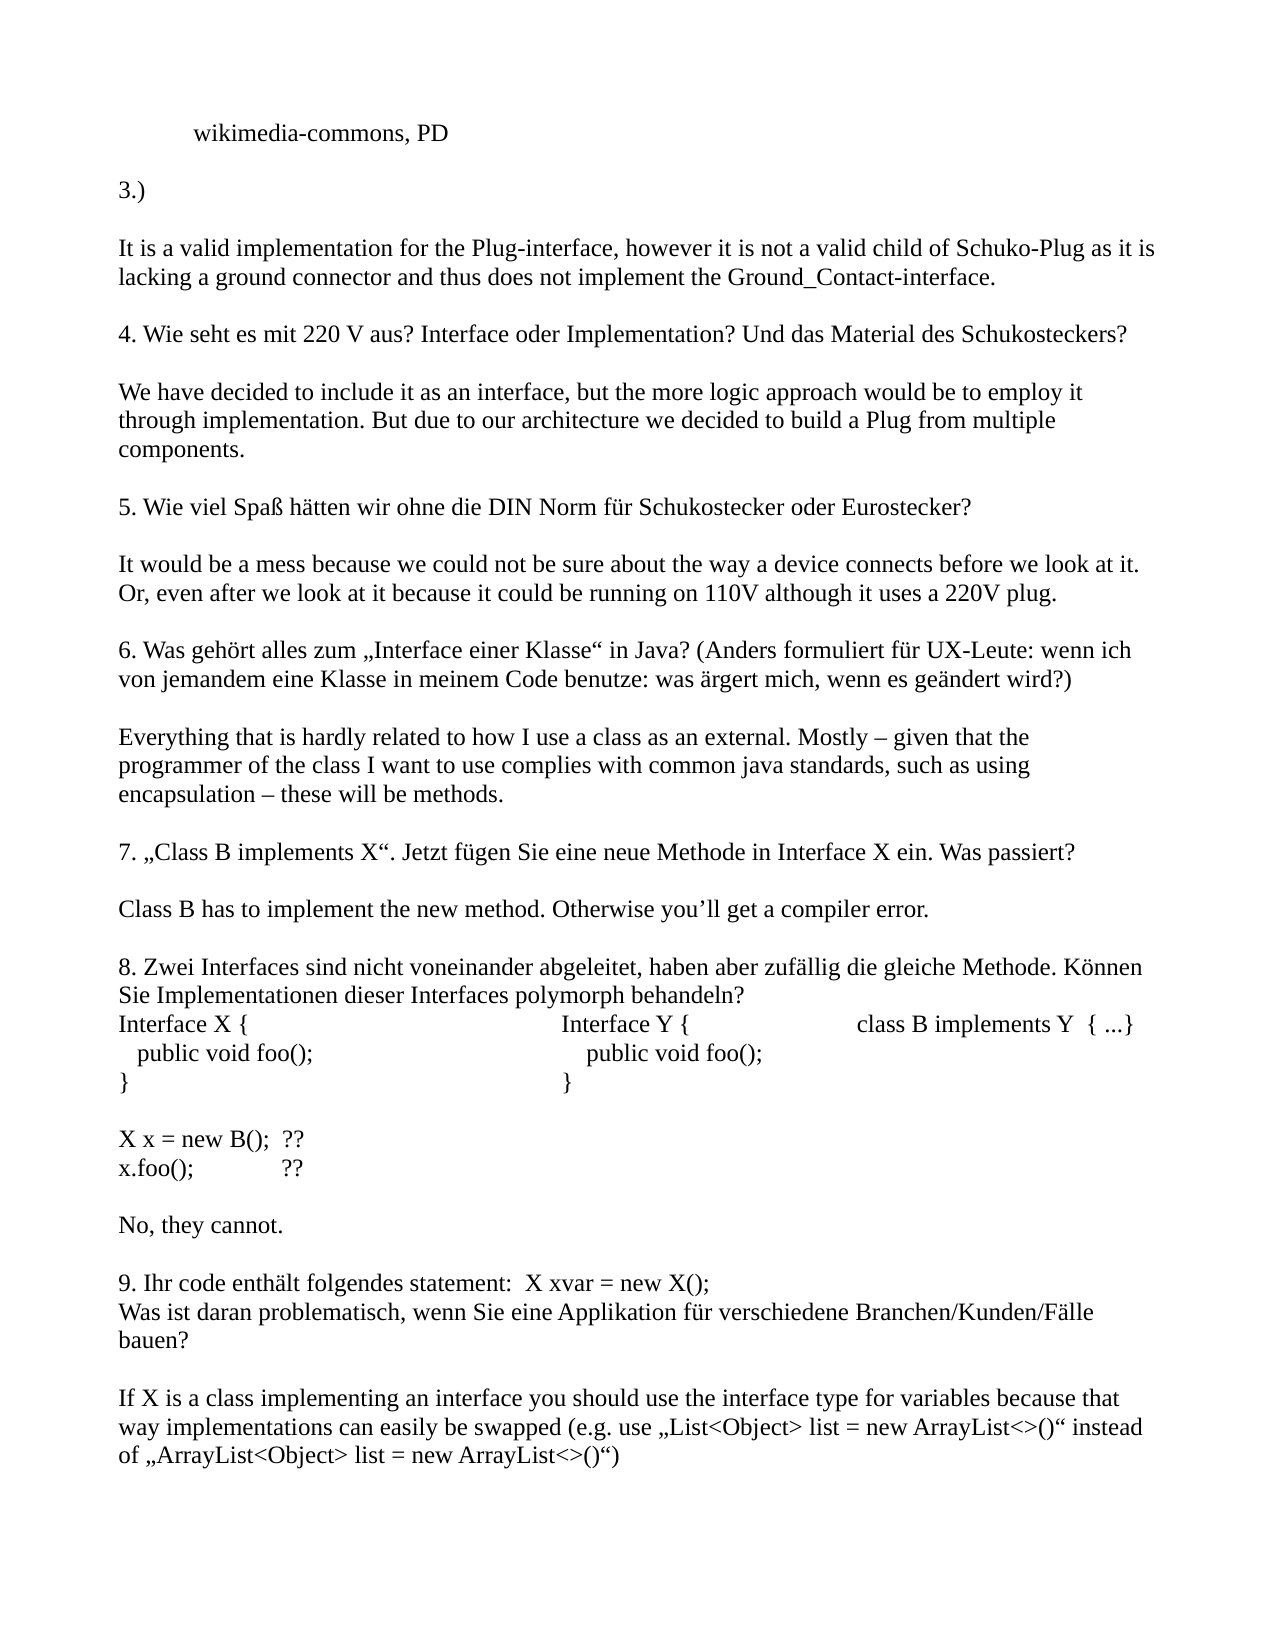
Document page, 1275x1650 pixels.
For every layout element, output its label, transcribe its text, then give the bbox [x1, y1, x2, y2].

text X x = new B(); ?? [118, 1124, 1157, 1153]
text 7. „Class B implements X“. Jetzt fügen Sie eine neue Methode in Interface X ein. Was passiert? [118, 837, 1157, 866]
text No, they cannot. [118, 1211, 1157, 1239]
text Everything that is hardly related to how I use a class as an external. Mostly – given that the programmer of the class I want to use complies with common java standards, such as using encapsulation – these will be methods. [118, 722, 1157, 808]
text 3.) [118, 176, 1157, 204]
text x.foo(); ?? [118, 1153, 1157, 1182]
text We have decided to include it as an interface, but the more logic approach would be to employ it through implementation. But due to our architecture we decided to build a Plug from multiple components. [118, 377, 1157, 463]
text 5. Wie viel Spaß hätten wir ohne die DIN Norm für Schukostecker oder Eurostecker? [118, 492, 1157, 521]
text 4. Wie seht es mit 220 V aus? Interface oder Implementation? Und das Material des Schukosteckers? [118, 319, 1157, 348]
text It is a valid implementation for the Plug-interface, however it is not a valid child of Schuko-Plug as it is lacking a ground connector and thus does not implement the Ground_Contact-interface. [118, 233, 1157, 291]
text Interface X { Interface Y { class B implements Y { ...} [118, 1009, 1157, 1038]
text Class B has to implement the new method. Otherwise you’ll get a compiler error. [118, 894, 1157, 923]
text public void foo(); public void foo(); [118, 1038, 1157, 1067]
text } } [118, 1067, 1157, 1096]
text If X is a class implementing an interface you should use the interface type for variables because that way implementations can easily be swapped (e.g. use „List<Object> list = new ArrayList<>()“ instead of „ArrayList<Object> list = new ArrayList<>()“) [118, 1383, 1157, 1469]
list wikimedia-commons, PD [156, 118, 1157, 147]
text It would be a mess because we could not be sure about the way a device connects before we look at it. Or, even after we look at it because it could be running on 110V although it uses a 220V plug. [118, 549, 1157, 607]
text 8. Zwei Interfaces sind nicht voneinander abgeleitet, haben aber zufällig die gleiche Methode. Können Sie Implementationen dieser Interfaces polymorph behandeln? [118, 952, 1157, 1009]
text Was ist daran problematisch, wenn Sie eine Applikation für verschiedene Branchen/Kunden/Fälle bauen? [118, 1297, 1157, 1354]
text 6. Was gehört alles zum „Interface einer Klasse“ in Java? (Anders formuliert für UX-Leute: wenn ich von jemandem eine Klasse in meinem Code benutze: was ärgert mich, wenn es geändert wird?) [118, 636, 1157, 693]
text 9. Ihr code enthält folgendes statement: X xvar = new X(); [118, 1268, 1157, 1297]
